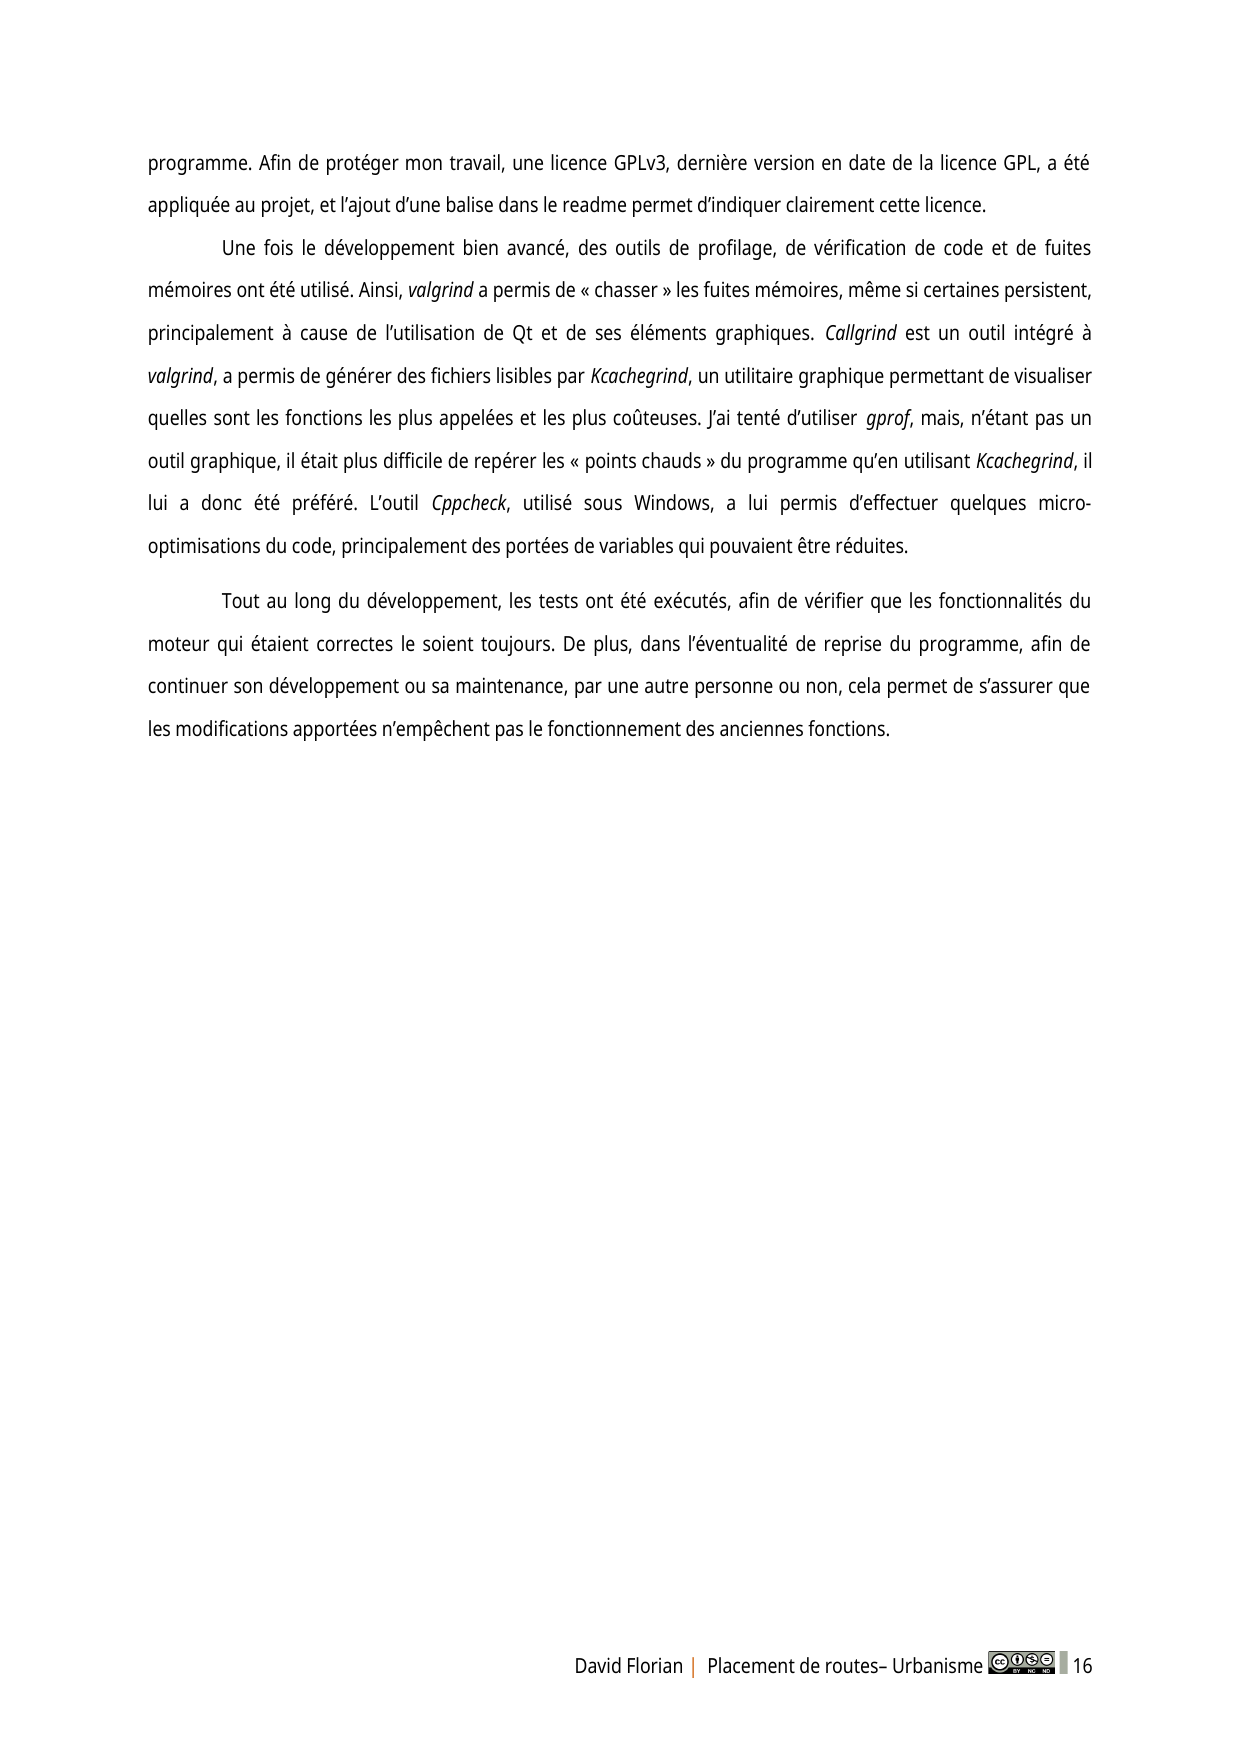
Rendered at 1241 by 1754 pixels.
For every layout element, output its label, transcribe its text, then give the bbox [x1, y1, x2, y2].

text programme. Afin de protéger mon travail, une licence GPLv3, dernière version en date de la licence GPL, a été appliquée au projet, et l’ajout d’une balise dans le readme permet d’indiquer clairement cette licence. [148, 148, 1092, 219]
picture [988, 1651, 1055, 1674]
text Tout au long du développement, les tests ont été exécutés, afin de vérifier que les fonctionnalités du moteur qui étaient correctes le soient toujours. De plus, dans l’éventualité de reprise du programme, afin de continuer son développement ou sa maintenance, par une autre personne ou non, cela permet de s’assurer que les modifications apportées n’empêchent pas le fonctionnement des anciennes fonctions. [148, 586, 1092, 742]
text Une fois le développement bien avancé, des outils de profilage, de vérification de code et de fuites mémoires ont été utilisé. Ainsi, valgrind a permis de « chasser » les fuites mémoires, même si certaines persistent, principalement à cause de l’utilisation de Qt et de ses éléments graphiques. Callgrind est un outil intégré à valgrind, a permis de générer des fichiers lisibles par Kcachegrind, un utilitaire graphique permettant de visualiser quelles sont les fonctions les plus appelées et les plus coûteuses. J’ai tenté d’utiliser gprof, mais, n’étant pas un outil graphique, il était plus difficile de repérer les « points chauds » du programme qu’en utilisant Kcachegrind, il lui a donc été préféré. L’outil Cppcheck, utilisé sous Windows, a lui permis d’effectuer quelques micro-optimisations du code, principalement des portées de variables qui pouvaient être réduites. [148, 233, 1092, 559]
picture [1059, 1651, 1068, 1674]
